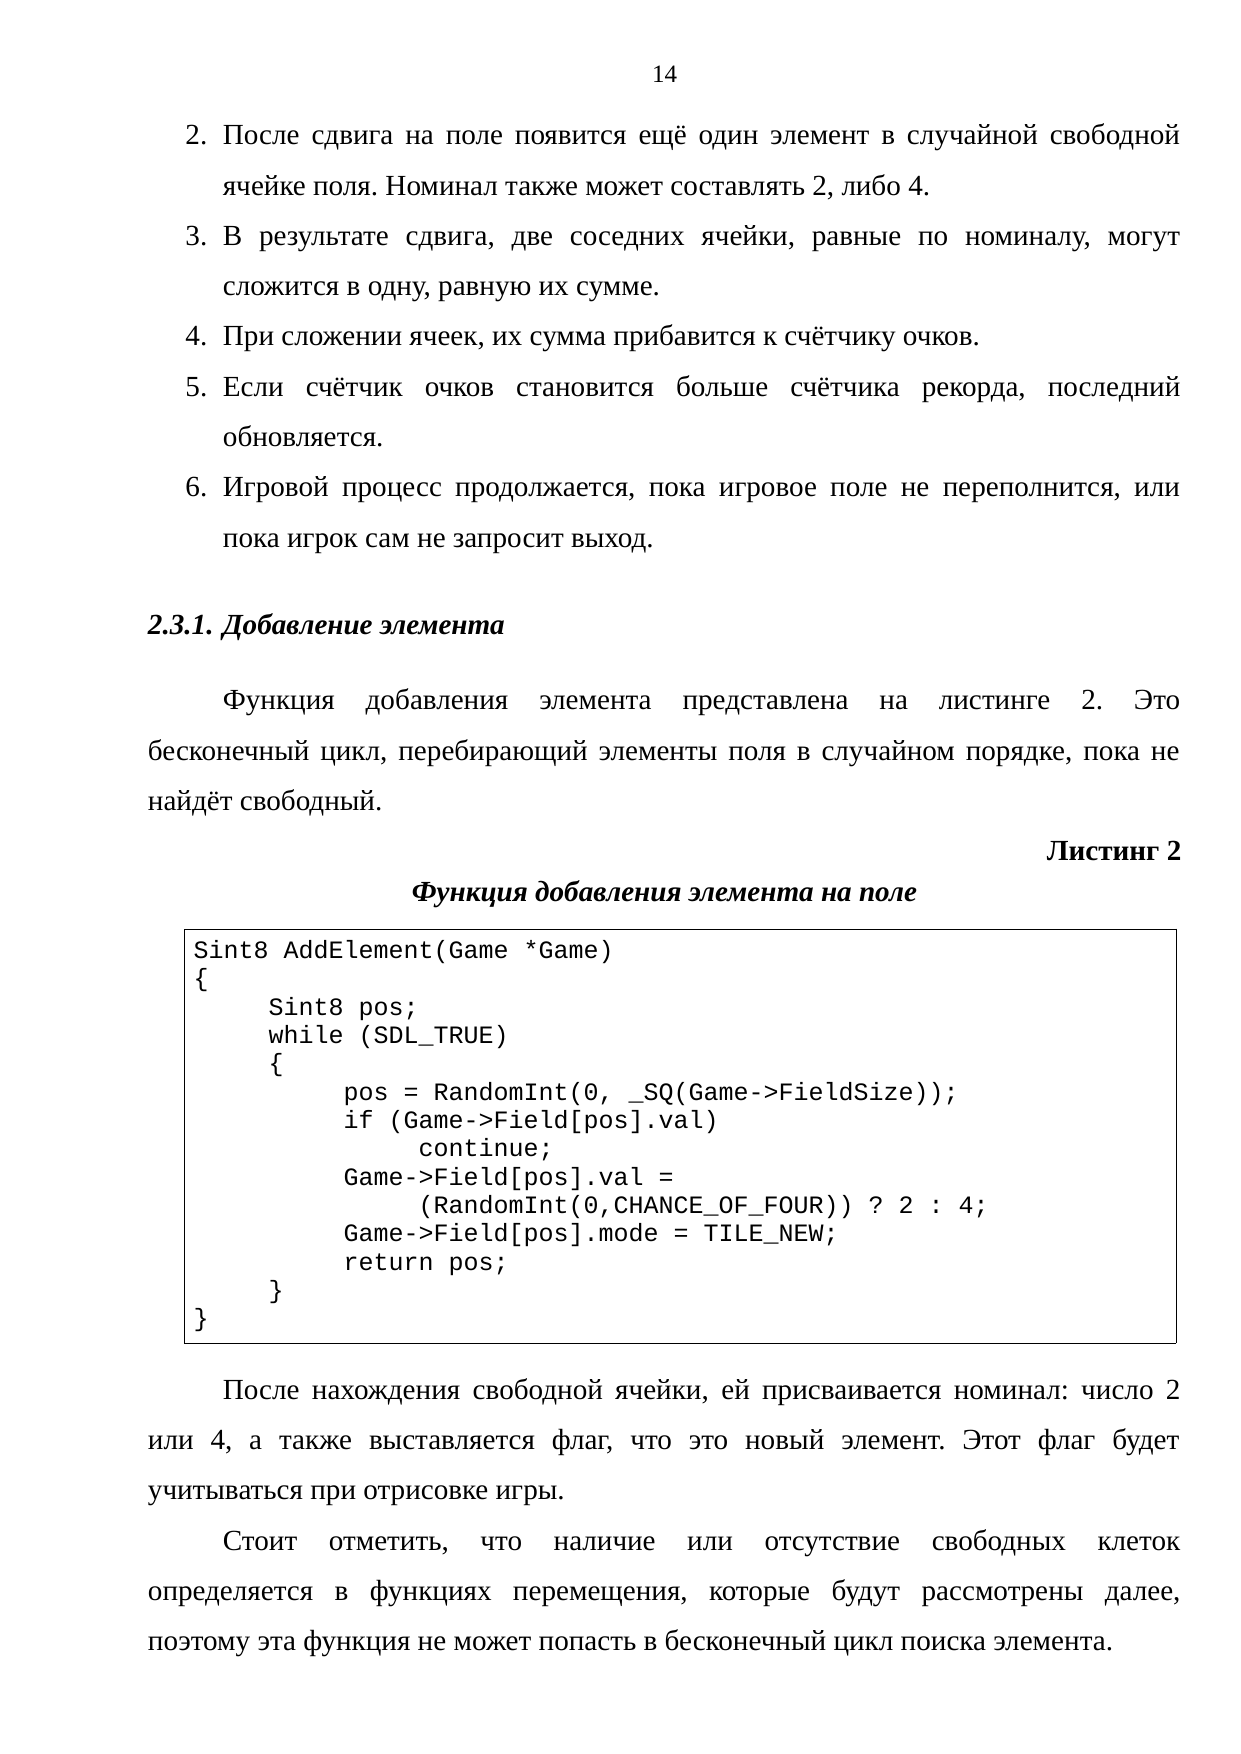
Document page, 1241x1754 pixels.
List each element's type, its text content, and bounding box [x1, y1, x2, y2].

text { [193, 966, 1167, 994]
text Стоит отметить, что наличие или отсутствие свободных клеток определяется в функциях перемещения, которые будут рассмотрены далее, поэтому эта функция не может попасть в бесконечный цикл поиска элемента. [148, 1523, 1181, 1657]
text Функция добавления элемента представлена на листинге 2. Это бесконечный цикл, перебирающий элементы поля в случайном порядке, пока не найдёт свободный. [148, 682, 1181, 817]
text { [193, 1051, 1167, 1079]
text [185, 930, 1176, 1343]
text После нахождения свободной ячейки, ей присваивается номинал: число 2 или 4, а также выставляется флаг, что это новый элемент. Этот флаг будет учитываться при отрисовке игры. [148, 907, 1181, 1506]
text } [193, 1277, 1167, 1306]
list При сложении ячеек, их сумма прибавится к счётчику очков. [185, 318, 1181, 352]
text pos = RandomInt(0, _SQ(Game->FieldSize)); [193, 1079, 1167, 1107]
text continue; [193, 1136, 1167, 1164]
list После сдвига на поле появится ещё один элемент в случайной свободной ячейке поля. Номинал также может составлять 2, либо 4. [185, 117, 1181, 201]
text Функция добавления элемента на поле [148, 874, 1181, 907]
text Game->Field[pos].mode = TILE_NEW; [193, 1221, 1167, 1249]
text Sint8 pos; [193, 994, 1167, 1022]
text (RandomInt(0,CHANCE_OF_FOUR)) ? 2 : 4; [193, 1192, 1167, 1221]
list Если счётчик очков становится больше счётчика рекорда, последний обновляется. [185, 369, 1181, 453]
list Игровой процесс продолжается, пока игровое поле не переполнится, или пока игрок сам не запросит выход. [185, 469, 1181, 553]
text Sint8 AddElement(Game *Game) [193, 937, 1167, 966]
text while (SDL_TRUE) [193, 1022, 1167, 1051]
text Game->Field[pos].val = [193, 1164, 1167, 1192]
text } [193, 1306, 1167, 1334]
text return pos; [193, 1249, 1167, 1277]
text if (Game->Field[pos].val) [193, 1107, 1167, 1136]
text Листинг 2 [148, 833, 1181, 867]
subtitle Добавление элемента [148, 607, 1181, 641]
list В результате сдвига, две соседних ячейки, равные по номиналу, могут сложится в одну, равную их сумме. [185, 218, 1181, 302]
